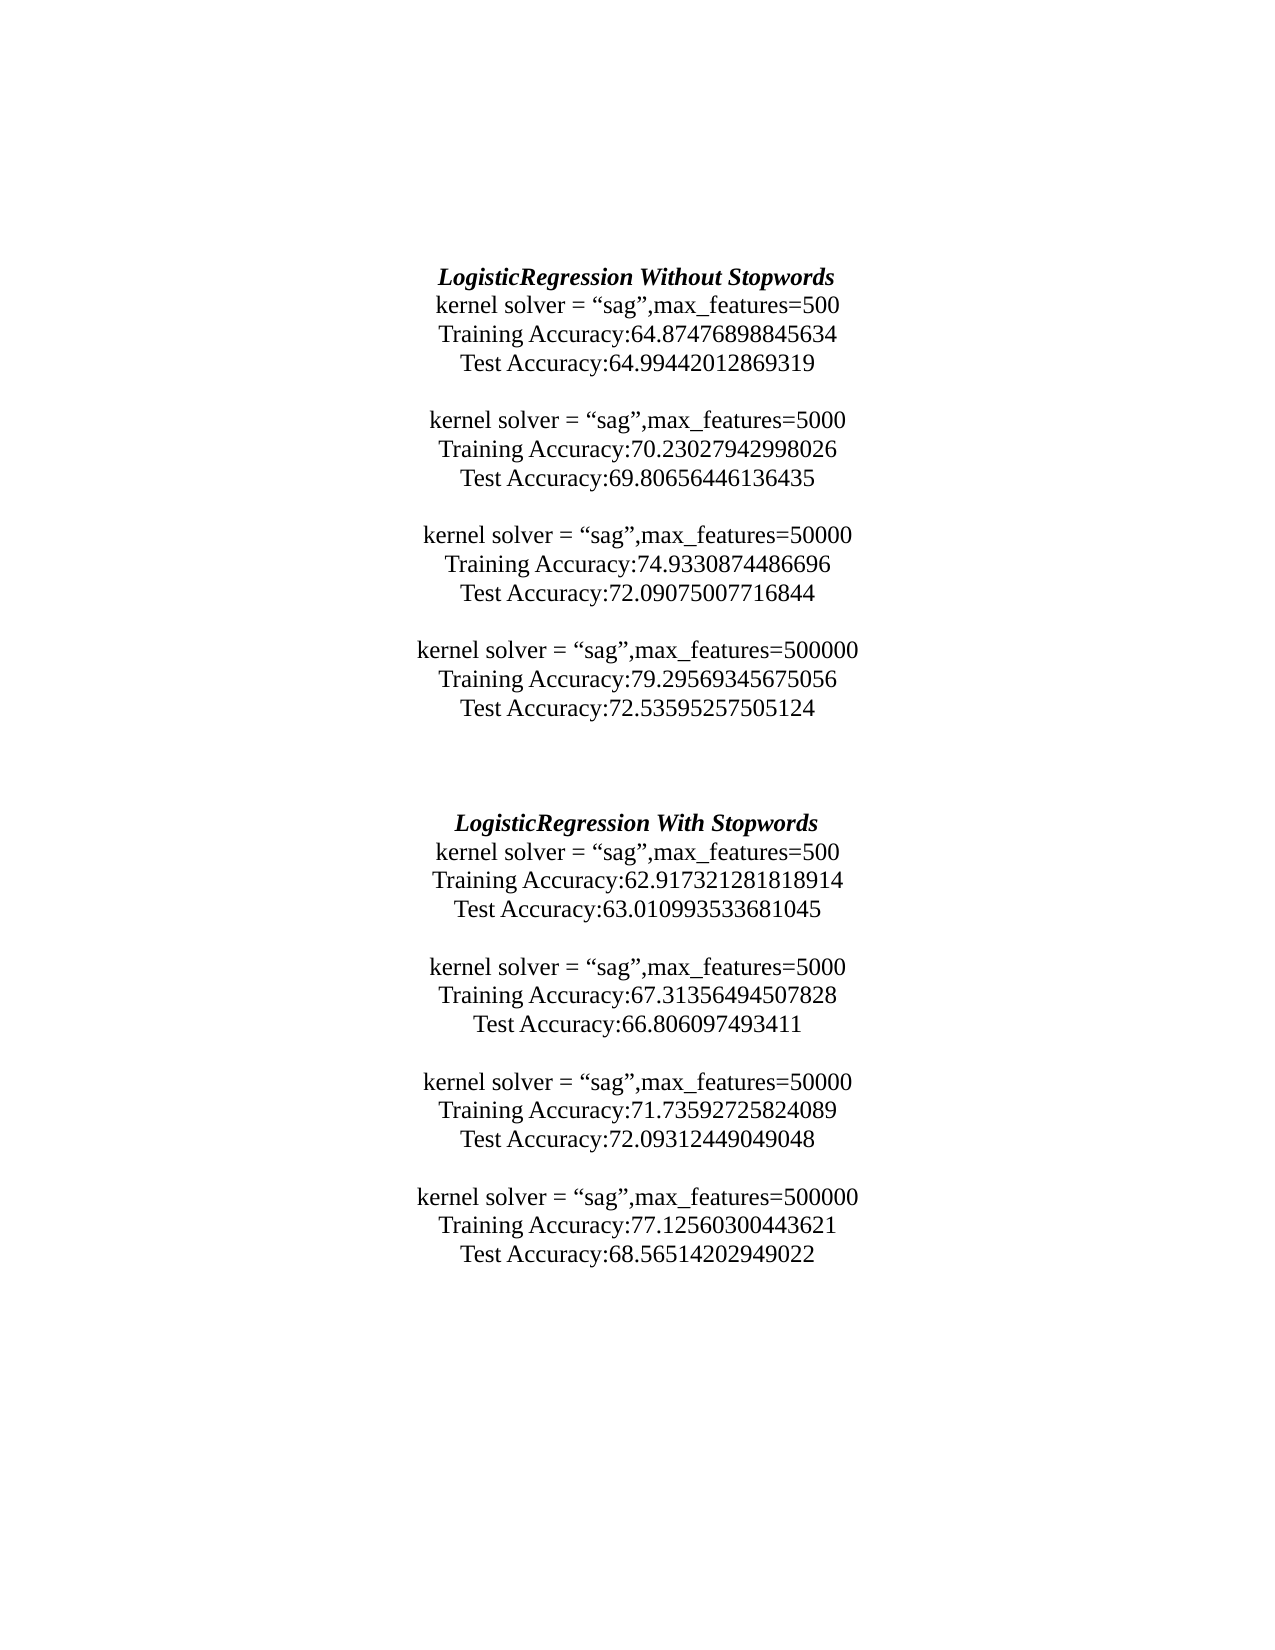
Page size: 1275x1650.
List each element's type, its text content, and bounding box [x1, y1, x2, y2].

text Training Accuracy:74.9330874486696 [118, 549, 1157, 578]
text Test Accuracy:64.99442012869319 [118, 348, 1157, 377]
text kernel solver = “sag”,max_features=5000 [118, 952, 1157, 981]
text LogisticRegression With Stopwords [118, 808, 1157, 837]
text kernel solver = “sag”,max_features=500000 [118, 1182, 1157, 1211]
text kernel solver = “sag”,max_features=500 [118, 291, 1157, 319]
text Test Accuracy:72.09312449049048 [118, 1124, 1157, 1153]
text Test Accuracy:66.806097493411 [118, 1009, 1157, 1038]
text kernel solver = “sag”,max_features=50000 [118, 521, 1157, 549]
text Training Accuracy:62.917321281818914 [118, 866, 1157, 894]
text Training Accuracy:70.23027942998026 [118, 434, 1157, 463]
text Training Accuracy:67.31356494507828 [118, 981, 1157, 1009]
text Test Accuracy:69.80656446136435 [118, 463, 1157, 492]
text kernel solver = “sag”,max_features=500 [118, 837, 1157, 866]
text Test Accuracy:63.010993533681045 [118, 894, 1157, 923]
text Test Accuracy:72.09075007716844 [118, 578, 1157, 607]
text LogisticRegression Without Stopwords [118, 262, 1157, 291]
text Test Accuracy:72.53595257505124 [118, 693, 1157, 722]
text Training Accuracy:71.73592725824089 [118, 1096, 1157, 1124]
text kernel solver = “sag”,max_features=50000 [118, 1067, 1157, 1096]
text Training Accuracy:77.12560300443621 [118, 1211, 1157, 1239]
text kernel solver = “sag”,max_features=5000 [118, 406, 1157, 434]
text Training Accuracy:64.87476898845634 [118, 319, 1157, 348]
text Training Accuracy:79.29569345675056 [118, 664, 1157, 693]
text kernel solver = “sag”,max_features=500000 [118, 636, 1157, 664]
text Test Accuracy:68.56514202949022 [118, 1239, 1157, 1268]
